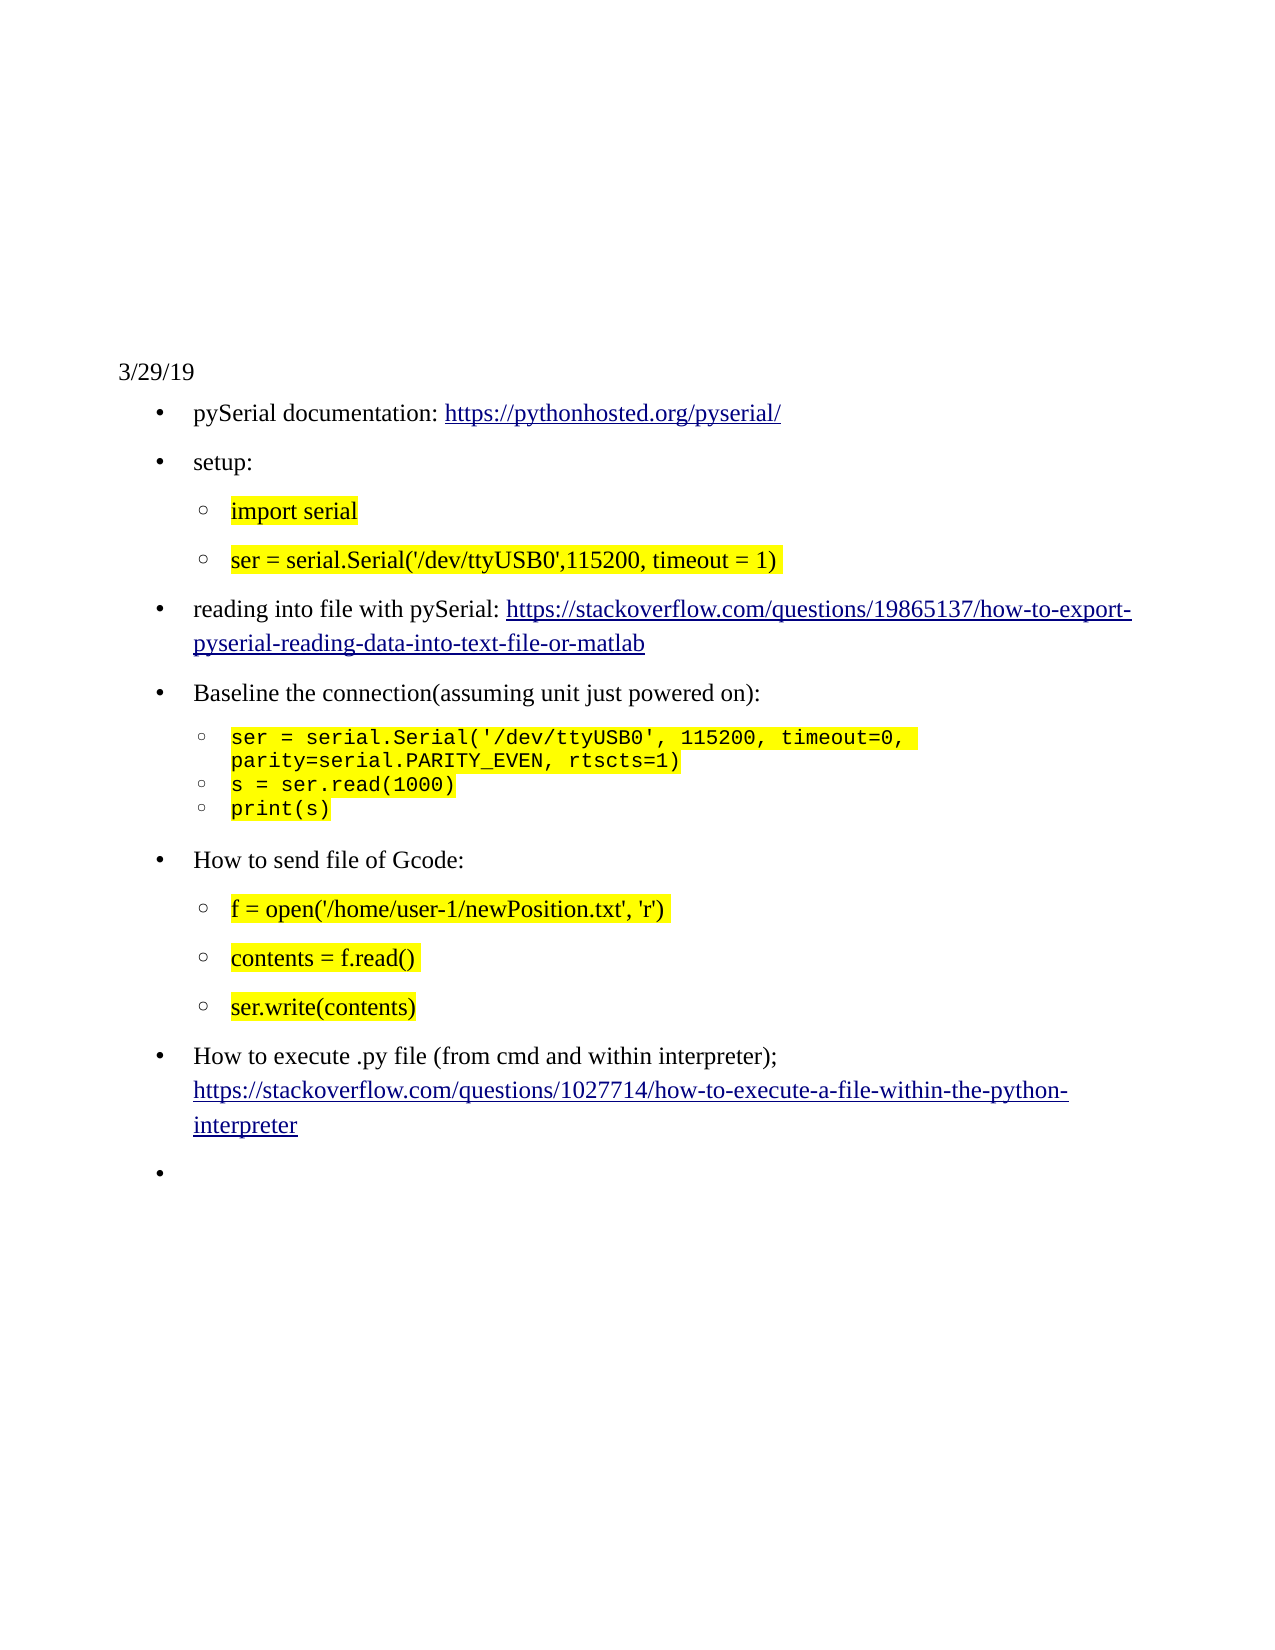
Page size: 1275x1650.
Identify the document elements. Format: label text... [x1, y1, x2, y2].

list ser = serial.Serial('/dev/ttyUSB0',115200, timeout = 1) [193, 545, 1157, 574]
list How to execute .py file (from cmd and within interpreter); https://stackoverflow.com/questions/1027714/how-to-execute-a-file-within-the-python-interpreter [156, 1041, 1157, 1139]
list Baseline the connection(assuming unit just powered on): [156, 678, 1157, 706]
list s = ser.read(1000) [193, 774, 1157, 798]
list ser = serial.Serial('/dev/ttyUSB0', 115200, timeout=0, parity=serial.PARITY_EVEN, rtscts=1) [193, 727, 1157, 774]
list pySerial documentation: https://pythonhosted.org/pyserial/ [156, 398, 1157, 427]
list How to send file of Gcode: [156, 845, 1157, 874]
list contents = f.read() [193, 943, 1157, 972]
list setup: [156, 447, 1157, 476]
subtitle 3/29/19 [118, 357, 1157, 385]
list f = open('/home/user-1/newPosition.txt', 'r') [193, 894, 1157, 923]
list print(s) [193, 798, 1157, 821]
list reading into file with pySerial: https://stackoverflow.com/questions/19865137/how-to-export-pyserial-reading-data-into-text-file-or-matlab [156, 594, 1157, 657]
list import serial [193, 496, 1157, 525]
list ser.write(contents) [193, 992, 1157, 1021]
